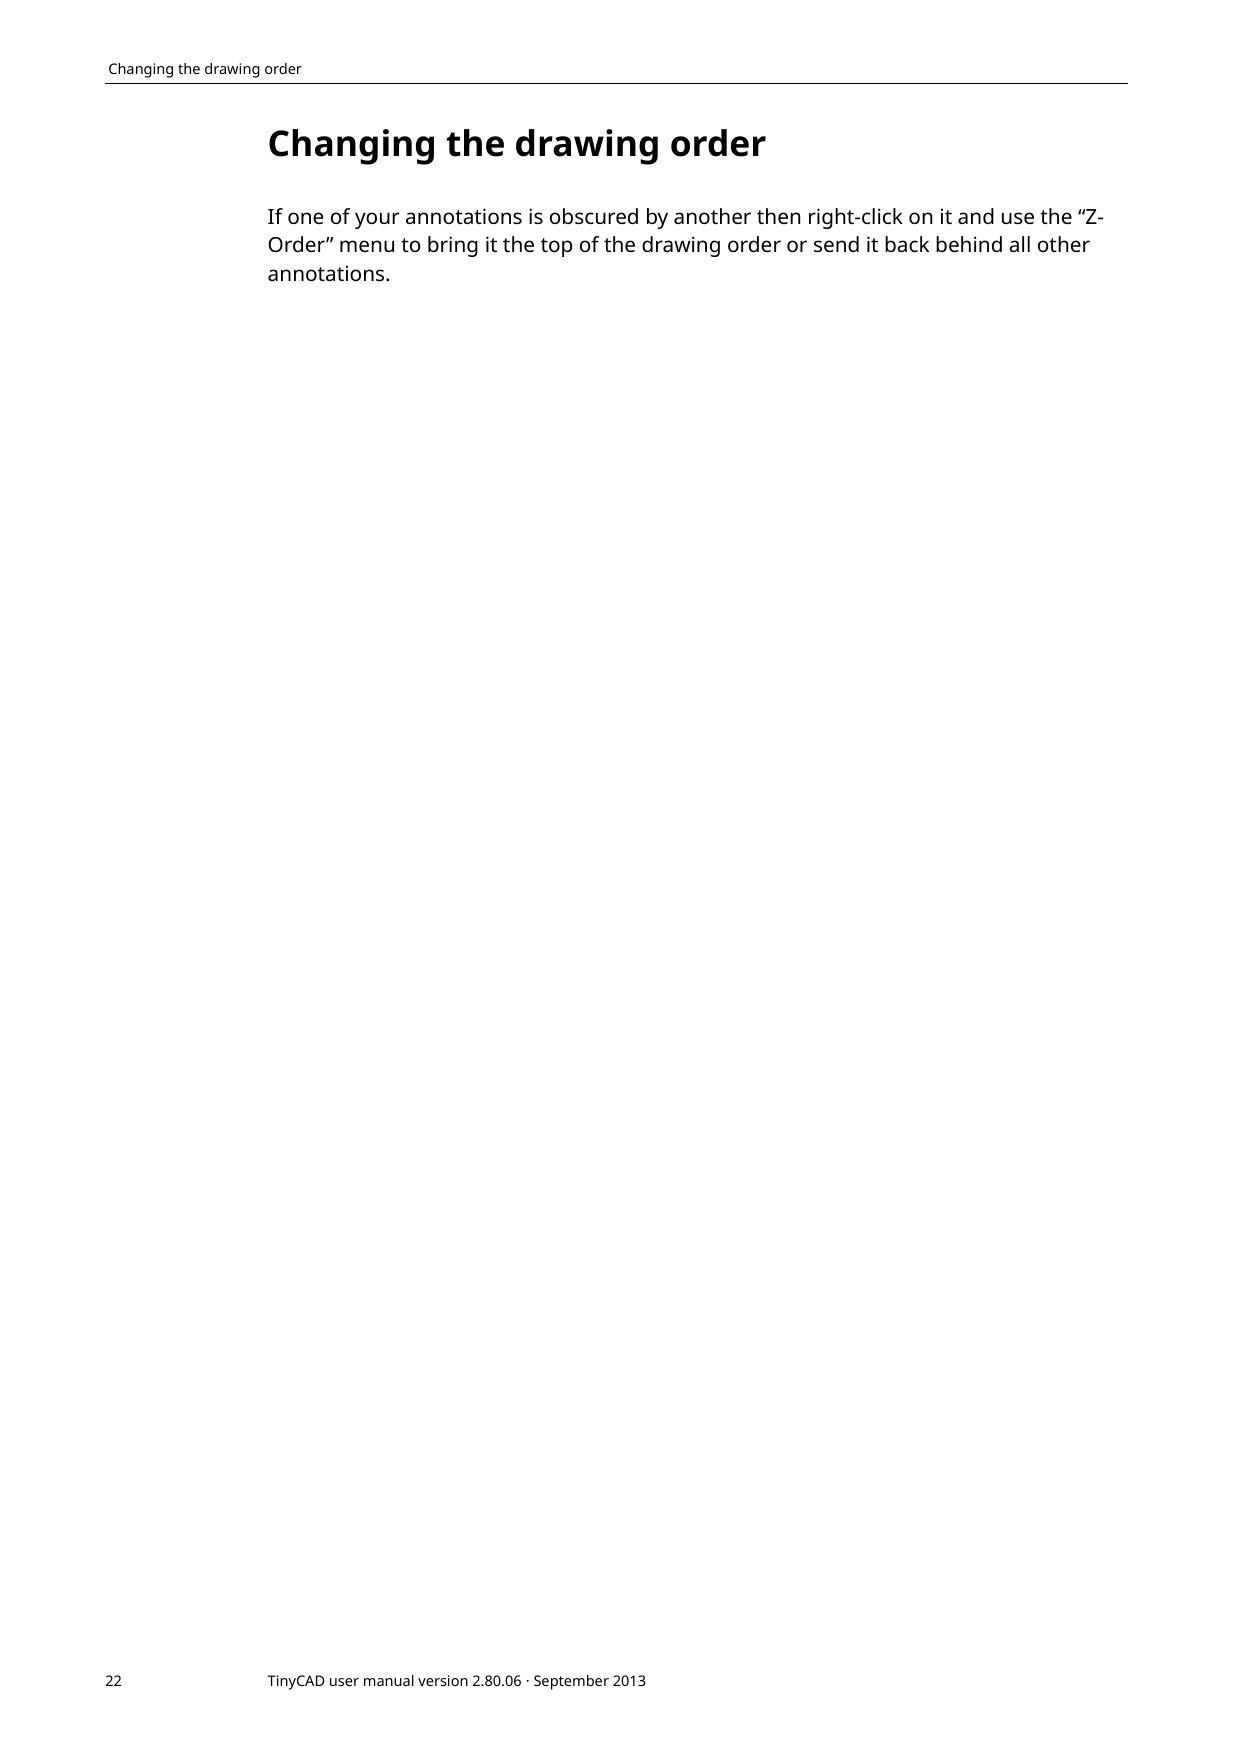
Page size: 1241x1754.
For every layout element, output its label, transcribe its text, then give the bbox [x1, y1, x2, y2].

subtitle Changing the drawing order [267, 118, 1128, 166]
text If one of your annotations is obscured by another then right-click on it and use the “Z-Order” menu to bring it the top of the drawing order or send it back behind all other annotations. [267, 202, 1128, 287]
